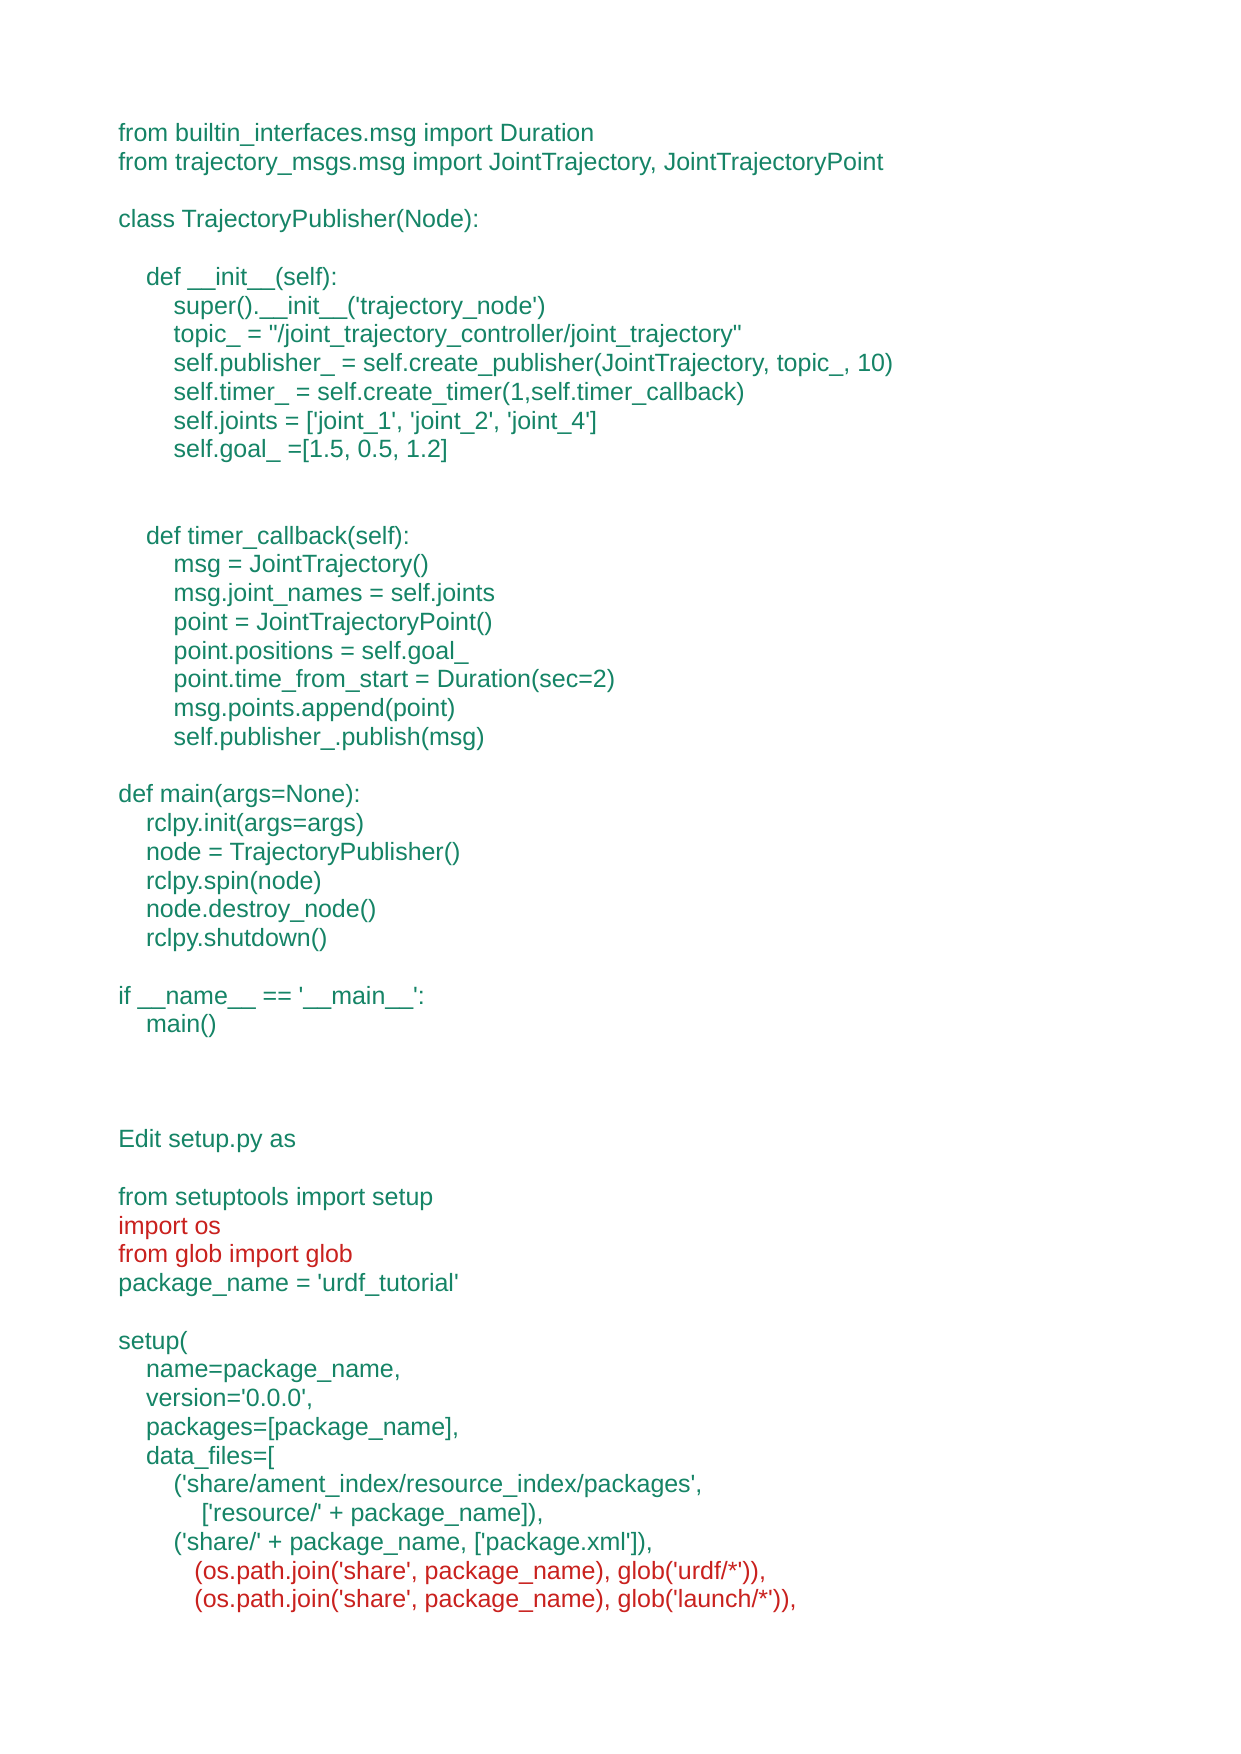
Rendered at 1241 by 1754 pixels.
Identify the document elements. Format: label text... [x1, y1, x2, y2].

text from trajectory_msgs.msg import JointTrajectory, JointTrajectoryPoint [118, 147, 1122, 176]
text ['resource/' + package_name]), [118, 1498, 1122, 1527]
text self.timer_ = self.create_timer(1,self.timer_callback) [118, 377, 1122, 406]
text name=package_name, [118, 1354, 1122, 1383]
text main() [118, 1009, 1122, 1038]
text Edit setup.py as [118, 1124, 1122, 1153]
text packages=[package_name], [118, 1412, 1122, 1441]
text setup( [118, 1326, 1122, 1354]
text node.destroy_node() [118, 894, 1122, 923]
text self.goal_ =[1.5, 0.5, 1.2] [118, 434, 1122, 463]
text rclpy.init(args=args) [118, 808, 1122, 837]
text node = TrajectoryPublisher() [118, 837, 1122, 866]
text point.positions = self.goal_ [118, 636, 1122, 664]
text data_files=[ [118, 1441, 1122, 1469]
text rclpy.spin(node) [118, 866, 1122, 894]
text package_name = 'urdf_tutorial' [118, 1268, 1122, 1297]
text self.publisher_ = self.create_publisher(JointTrajectory, topic_, 10) [118, 348, 1122, 377]
text from setuptools import setup [118, 1182, 1122, 1211]
text rclpy.shutdown() [118, 923, 1122, 952]
text class TrajectoryPublisher(Node): [118, 204, 1122, 233]
text import os [118, 1211, 1122, 1239]
text ('share/' + package_name, ['package.xml']), [118, 1527, 1122, 1556]
text msg = JointTrajectory() [118, 549, 1122, 578]
text version='0.0.0', [118, 1383, 1122, 1412]
text point.time_from_start = Duration(sec=2) [118, 664, 1122, 693]
text point = JointTrajectoryPoint() [118, 607, 1122, 636]
text if __name__ == '__main__': [118, 981, 1122, 1009]
text self.publisher_.publish(msg) [118, 722, 1122, 751]
text def timer_callback(self): [118, 521, 1122, 549]
text from glob import glob [118, 1239, 1122, 1268]
text msg.joint_names = self.joints [118, 578, 1122, 607]
text msg.points.append(point) [118, 693, 1122, 722]
text def main(args=None): [118, 779, 1122, 808]
text self.joints = ['joint_1', 'joint_2', 'joint_4'] [118, 406, 1122, 434]
text ('share/ament_index/resource_index/packages', [118, 1469, 1122, 1498]
text (os.path.join('share', package_name), glob('urdf/*')), [118, 1556, 1122, 1584]
text topic_ = "/joint_trajectory_controller/joint_trajectory" [118, 319, 1122, 348]
text from builtin_interfaces.msg import Duration [118, 118, 1122, 147]
text super().__init__('trajectory_node') [118, 291, 1122, 319]
text (os.path.join('share', package_name), glob('launch/*')), [118, 1584, 1122, 1613]
text def __init__(self): [118, 262, 1122, 291]
